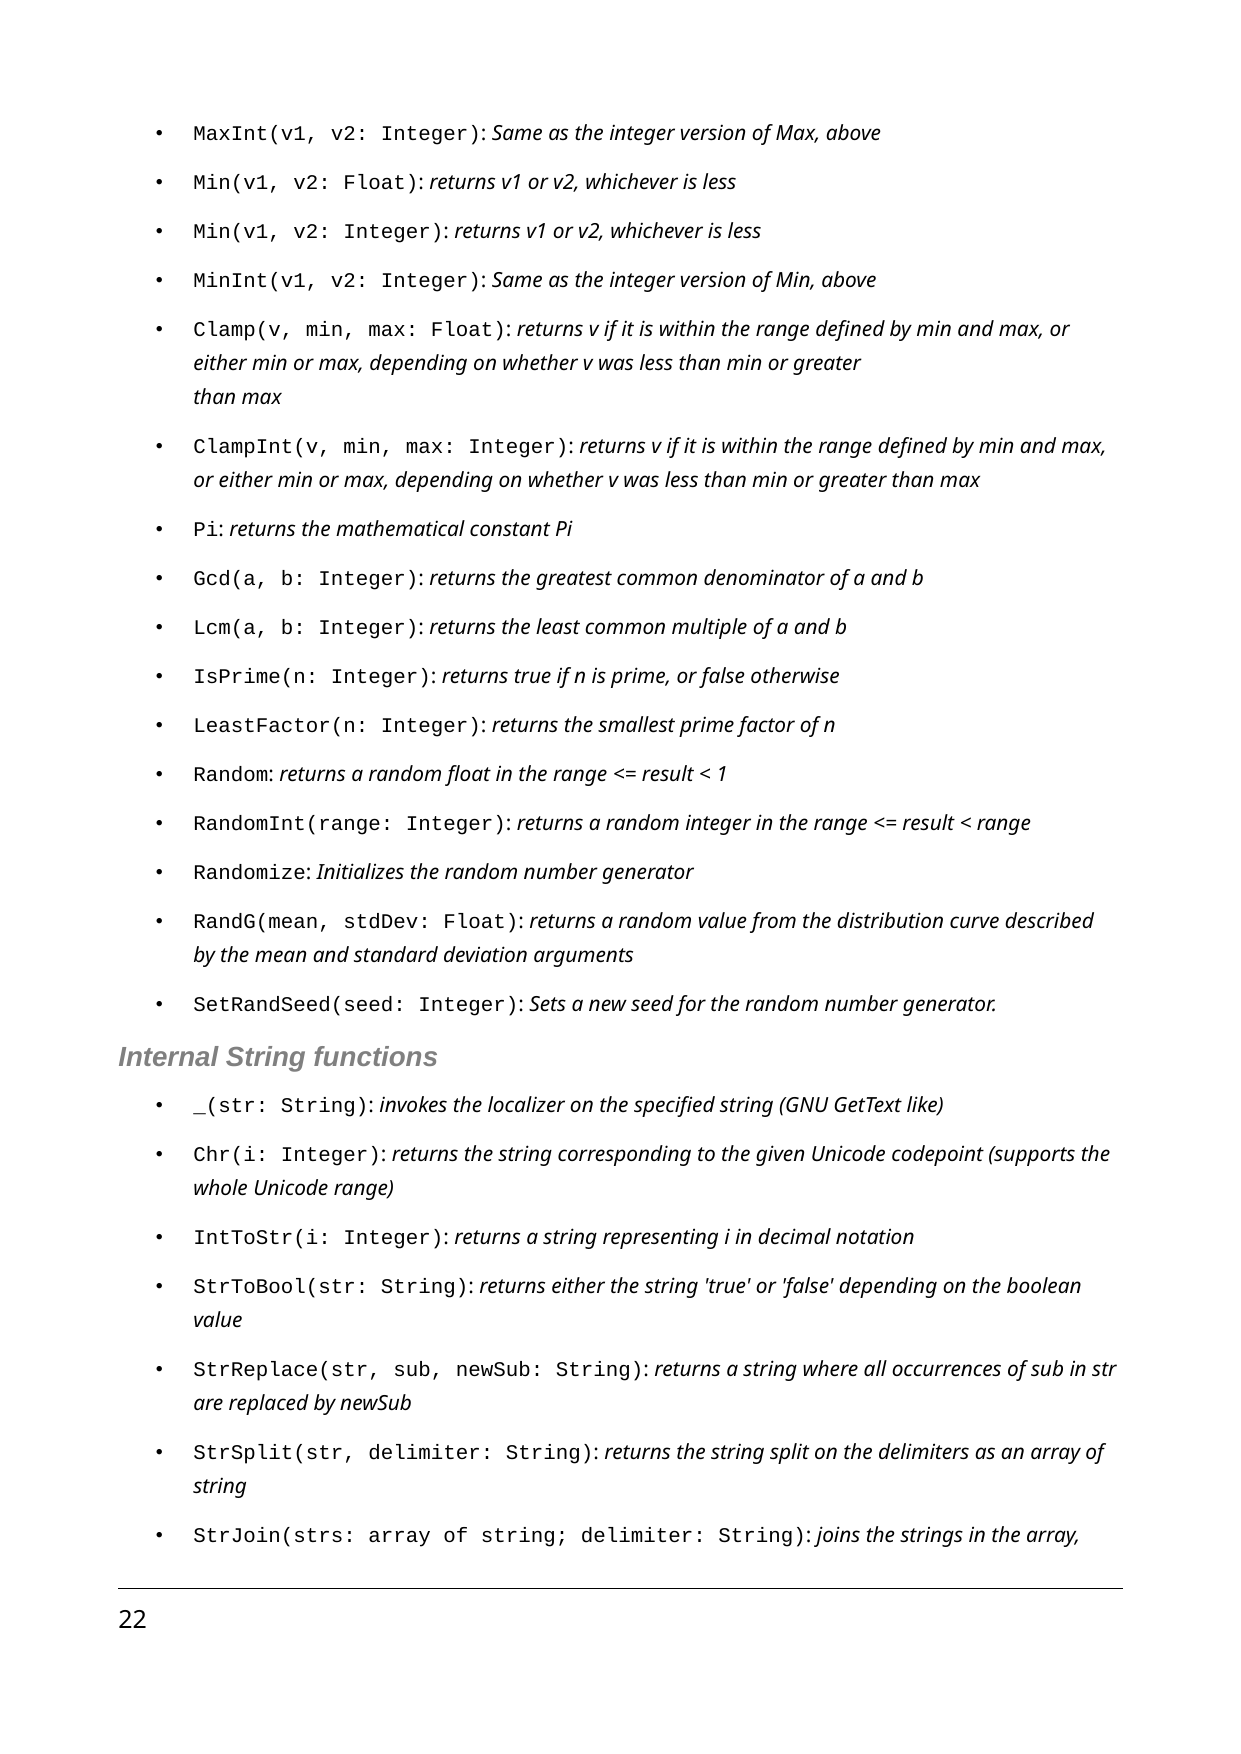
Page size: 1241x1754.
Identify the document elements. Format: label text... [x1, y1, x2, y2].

list StrSplit(str, delimiter: String): returns the string split on the delimiters as an array of string [156, 1437, 1122, 1500]
list Gcd(a, b: Integer): returns the greatest common denominator of a and b [156, 563, 1122, 592]
list RandG(mean, stdDev: Float): returns a random value from the distribution curve described by the mean and standard deviation arguments [156, 906, 1122, 968]
list Random: returns a random float in the range <= result < 1 [156, 759, 1122, 787]
list IsPrime(n: Integer): returns true if n is prime, or false otherwise [156, 661, 1122, 689]
list Chr(i: Integer): returns the string corresponding to the given Unicode codepoint (supports the whole Unicode range) [156, 1139, 1122, 1202]
list Min(v1, v2: Float): returns v1 or v2, whichever is less [156, 167, 1122, 196]
list IntToStr(i: Integer): returns a string representing i in decimal notation [156, 1222, 1122, 1251]
list _(str: String): invokes the localizer on the specified string (GNU GetText like) [156, 1090, 1122, 1119]
list LeastFactor(n: Integer): returns the smallest prime factor of n [156, 710, 1122, 738]
list StrToBool(str: String): returns either the string 'true' or 'false' depending on the boolean value [156, 1271, 1122, 1334]
list Pi: returns the mathematical constant Pi [156, 514, 1122, 543]
list MinInt(v1, v2: Integer): Same as the integer version of Min, above [156, 265, 1122, 293]
list StrJoin(strs: array of string; delimiter: String): joins the strings in the array, [156, 1520, 1122, 1549]
list Clamp(v, min, max: Float): returns v if it is within the range defined by min and max, or either min or max, depending on whether v was less than min or greater than max [156, 314, 1122, 411]
list ClampInt(v, min, max: Integer): returns v if it is within the range defined by min and max, or either min or max, depending on whether v was less than min or greater than max [156, 431, 1122, 494]
subtitle Internal String functions [118, 1041, 1122, 1072]
list StrReplace(str, sub, newSub: String): returns a string where all occurrences of sub in str are replaced by newSub [156, 1354, 1122, 1417]
list Randomize: Initializes the random number generator [156, 857, 1122, 885]
list Min(v1, v2: Integer): returns v1 or v2, whichever is less [156, 216, 1122, 244]
list SetRandSeed(seed: Integer): Sets a new seed for the random number generator. [156, 989, 1122, 1017]
list Lcm(a, b: Integer): returns the least common multiple of a and b [156, 612, 1122, 641]
list MaxInt(v1, v2: Integer): Same as the integer version of Max, above [156, 118, 1122, 147]
list RandomInt(range: Integer): returns a random integer in the range <= result < range [156, 808, 1122, 836]
